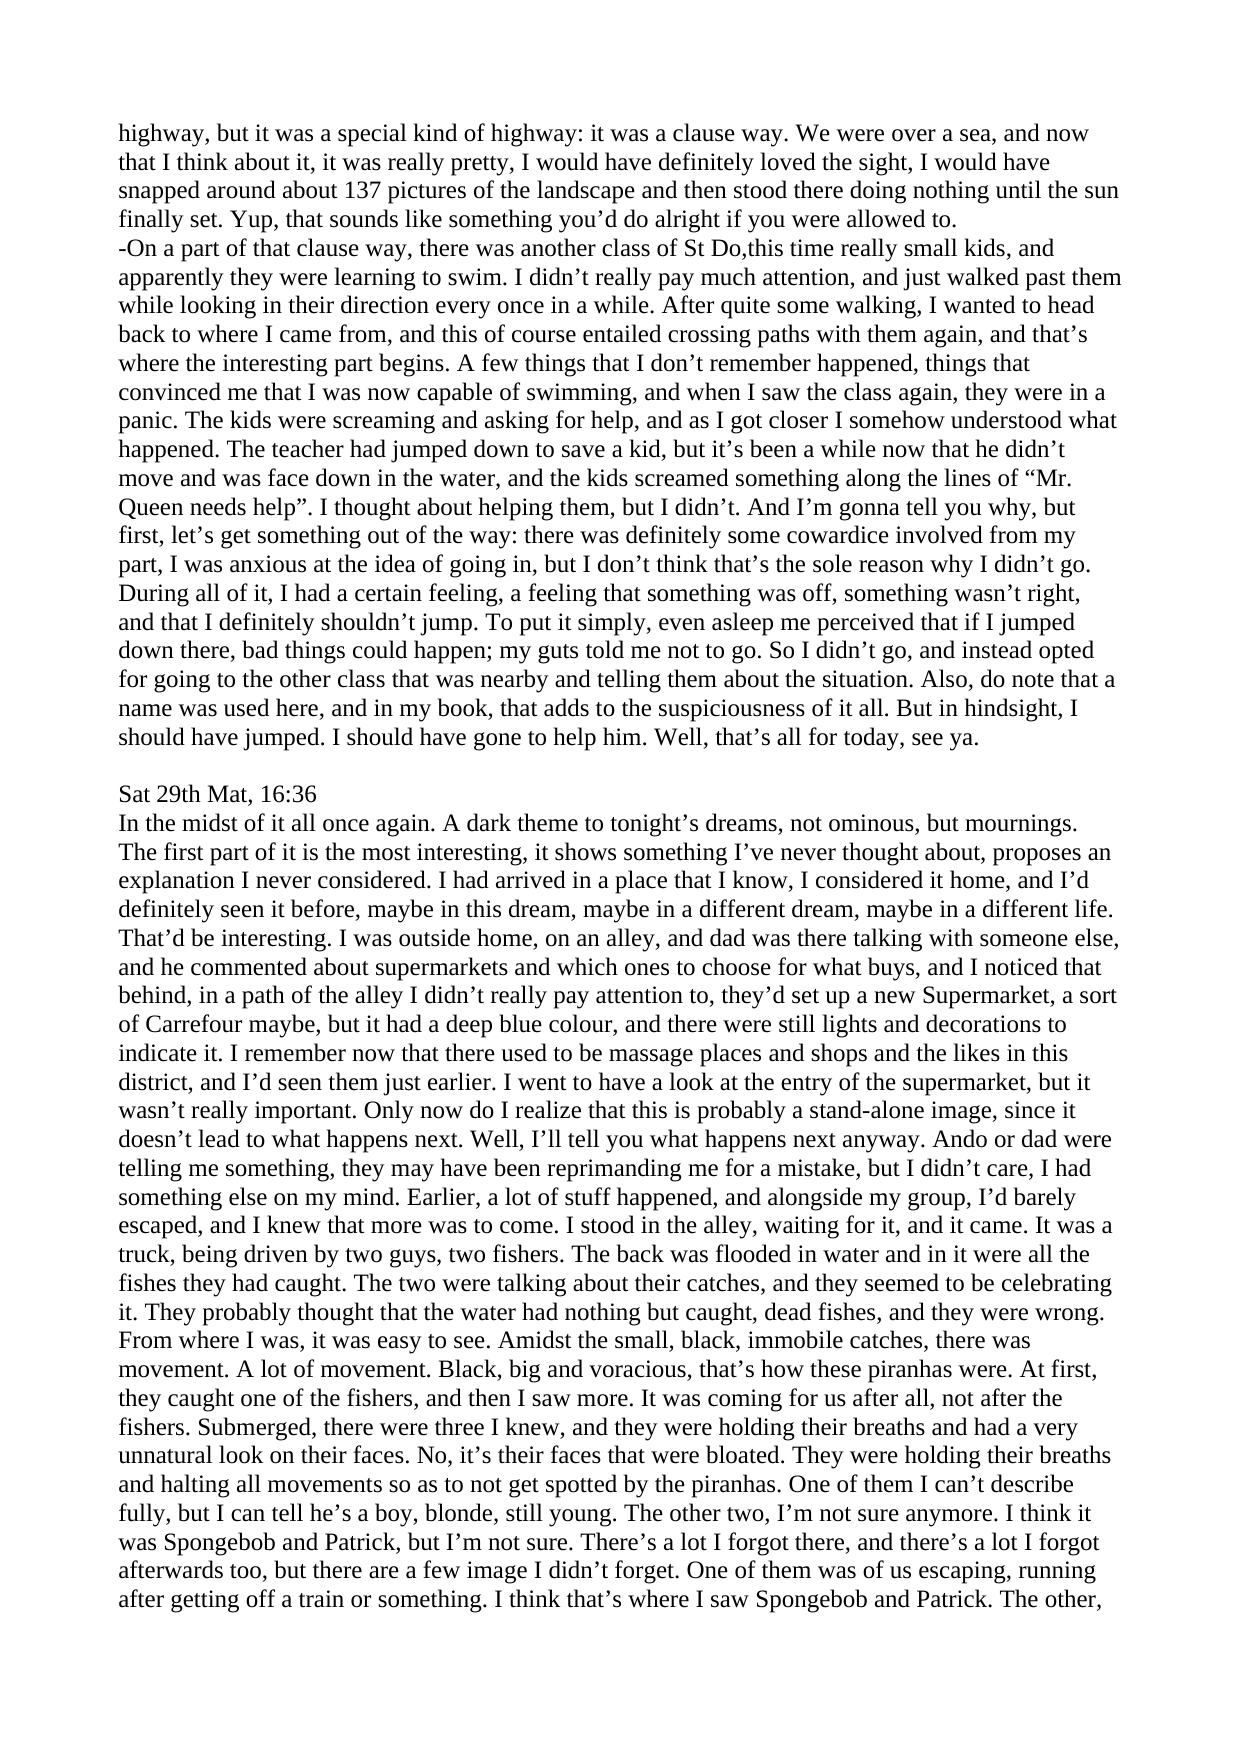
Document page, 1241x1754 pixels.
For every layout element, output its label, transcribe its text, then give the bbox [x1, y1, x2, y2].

text From where I was, it was easy to see. Amidst the small, black, immobile catches, there was movement. A lot of movement. Black, big and voracious, that’s how these piranhas were. At first, they caught one of the fishers, and then I saw more. It was coming for us after all, not after the fishers. Submerged, there were three I knew, and they were holding their breaths and had a very unnatural look on their faces. No, it’s their faces that were bloated. They were holding their breaths and halting all movements so as to not get spotted by the piranhas. One of them I can’t describe fully, but I can tell he’s a boy, blonde, still young. The other two, I’m not sure anymore. I think it was Spongebob and Patrick, but I’m not sure. There’s a lot I forgot there, and there’s a lot I forgot afterwards too, but there are a few image I didn’t forget. One of them was of us escaping, running after getting off a train or something. I think that’s where I saw Spongebob and Patrick. The other, [118, 1326, 1122, 1613]
text -On a part of that clause way, there was another class of St Do,this time really small kids, and apparently they were learning to swim. I didn’t really pay much attention, and just walked past them while looking in their direction every once in a while. After quite some walking, I wanted to head back to where I came from, and this of course entailed crossing paths with them again, and that’s where the interesting part begins. A few things that I don’t remember happened, things that convinced me that I was now capable of swimming, and when I saw the class again, they were in a panic. The kids were screaming and asking for help, and as I got closer I somehow understood what happened. The teacher had jumped down to save a kid, but it’s been a while now that he didn’t move and was face down in the water, and the kids screamed something along the lines of “Mr. Queen needs help”. I thought about helping them, but I didn’t. And I’m gonna tell you why, but first, let’s get something out of the way: there was definitely some cowardice involved from my part, I was anxious at the idea of going in, but I don’t think that’s the sole reason why I didn’t go. During all of it, I had a certain feeling, a feeling that something was off, something wasn’t right, and that I definitely shouldn’t jump. To put it simply, even asleep me perceived that if I jumped down there, bad things could happen; my guts told me not to go. So I didn’t go, and instead opted for going to the other class that was nearby and telling them about the situation. Also, do note that a name was used here, and in my book, that adds to the suspiciousness of it all. But in hindsight, I should have jumped. I should have gone to help him. Well, that’s all for today, see ya. [118, 233, 1122, 751]
text Sat 29th Mat, 16:36 [118, 779, 1122, 808]
text highway, but it was a special kind of highway: it was a clause way. We were over a sea, and now that I think about it, it was really pretty, I would have definitely loved the sight, I would have snapped around about 137 pictures of the landscape and then stood there doing nothing until the sun finally set. Yup, that sounds like something you’d do alright if you were allowed to. [118, 118, 1122, 233]
text In the midst of it all once again. A dark theme to tonight’s dreams, not ominous, but mournings. The first part of it is the most interesting, it shows something I’ve never thought about, proposes an explanation I never considered. I had arrived in a place that I know, I considered it home, and I’d definitely seen it before, maybe in this dream, maybe in a different dream, maybe in a different life. That’d be interesting. I was outside home, on an alley, and dad was there talking with someone else, and he commented about supermarkets and which ones to choose for what buys, and I noticed that behind, in a path of the alley I didn’t really pay attention to, they’d set up a new Supermarket, a sort of Carrefour maybe, but it had a deep blue colour, and there were still lights and decorations to indicate it. I remember now that there used to be massage places and shops and the likes in this district, and I’d seen them just earlier. I went to have a look at the entry of the supermarket, but it wasn’t really important. Only now do I realize that this is probably a stand-alone image, since it doesn’t lead to what happens next. Well, I’ll tell you what happens next anyway. Ando or dad were telling me something, they may have been reprimanding me for a mistake, but I didn’t care, I had something else on my mind. Earlier, a lot of stuff happened, and alongside my group, I’d barely escaped, and I knew that more was to come. I stood in the alley, waiting for it, and it came. It was a truck, being driven by two guys, two fishers. The back was flooded in water and in it were all the fishes they had caught. The two were talking about their catches, and they seemed to be celebrating it. They probably thought that the water had nothing but caught, dead fishes, and they were wrong. [118, 808, 1122, 1326]
